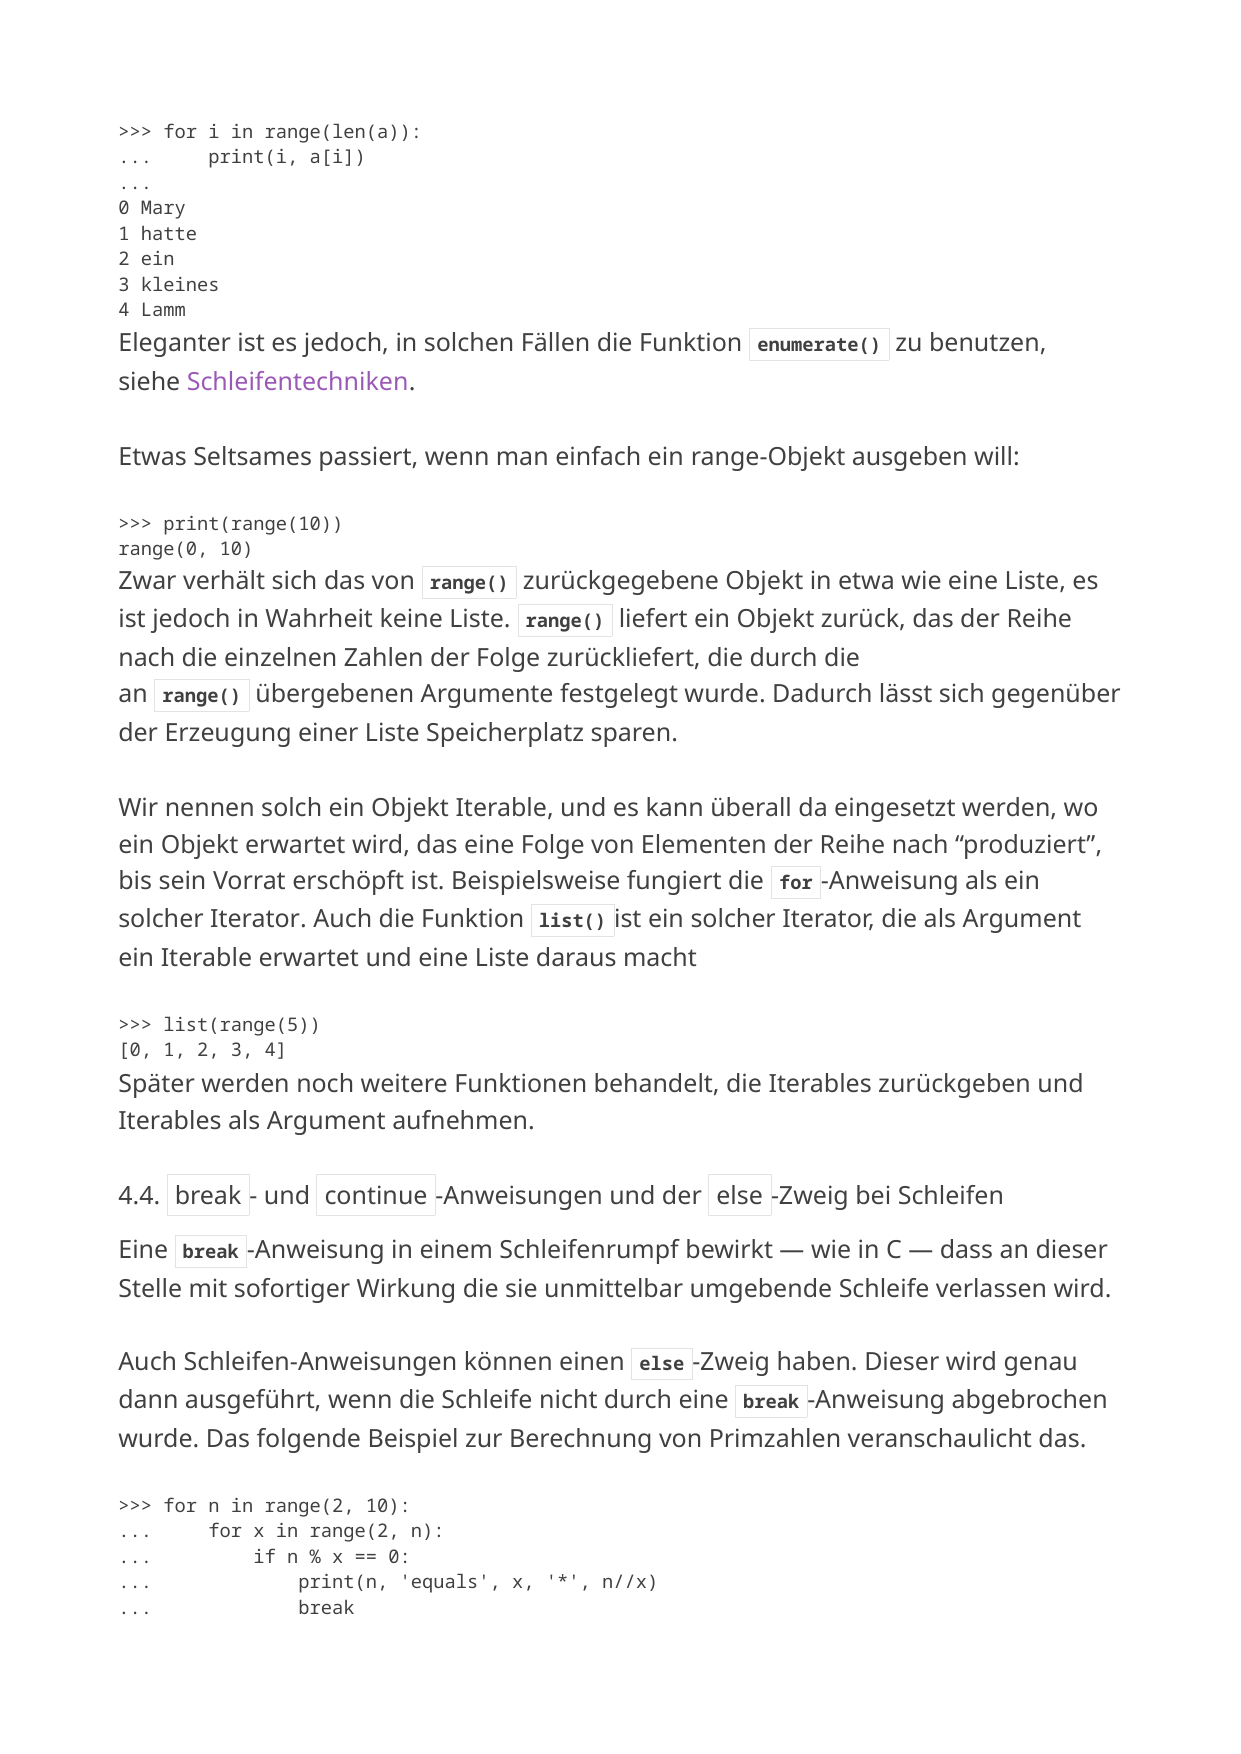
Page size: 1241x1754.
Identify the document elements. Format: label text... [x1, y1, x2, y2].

subtitle else- [709, 1175, 771, 1215]
text ... break [118, 1594, 1122, 1619]
text ... if n % x == 0: [118, 1543, 1122, 1568]
text ... for x in range(2, n): [118, 1517, 1122, 1543]
subtitle continue- [317, 1175, 435, 1215]
subtitle 4.4. [118, 1174, 167, 1215]
text 1 hatte [118, 220, 1122, 246]
text range(0, 10) [118, 535, 1122, 561]
text [0, 1, 2, 3, 4] [118, 1036, 1122, 1062]
subtitle Anweisungen und der [436, 1174, 708, 1215]
text Wir nennen solch ein Objekt Iterable, und es kann überall da eingesetzt werden, wo ein Objekt erwartet wird, das eine Folge von Elementen der Reihe nach “produziert”, bis sein Vorrat erschöpft ist. Beispielsweise fungiert die for-Anweisung als ein solcher Iterator. Auch die Funktion list()ist ein solcher Iterator, die als Argument ein Iterable erwartet und eine Liste daraus macht [118, 786, 1122, 973]
text Eleganter ist es jedoch, in solchen Fällen die Funktion enumerate() zu benutzen, siehe Schleifentechniken. [118, 322, 1122, 397]
text >>> for n in range(2, 10): [118, 1492, 1122, 1517]
text >>> for i in range(len(a)): [118, 118, 1122, 144]
text 4 Lamm [118, 297, 1122, 322]
text Etwas Seltsames passiert, wenn man einfach ein range-Objekt ausgeben will: [118, 435, 1122, 472]
text Später werden noch weitere Funktionen behandelt, die Iterables zurückgeben und Iterables als Argument aufnehmen. [118, 1062, 1122, 1137]
text Eine break-Anweisung in einem Schleifenrumpf bewirkt — wie in C — dass an dieser Stelle mit sofortiger Wirkung die sie unmittelbar umgebende Schleife verlassen wird. [118, 1229, 1122, 1304]
text 0 Mary [118, 195, 1122, 220]
text >>> print(range(10)) [118, 510, 1122, 535]
text ... print(i, a[i]) [118, 144, 1122, 169]
text Auch Schleifen-Anweisungen können einen else-Zweig haben. Dieser wird genau dann ausgeführt, wenn die Schleife nicht durch eine break-Anweisung abgebrochen wurde. Das folgende Beispiel zur Berechnung von Primzahlen veranschaulicht das. [118, 1342, 1122, 1454]
subtitle Zweig bei Schleifen [772, 1174, 1122, 1215]
text >>> list(range(5)) [118, 1011, 1122, 1036]
text ... print(n, 'equals', x, '*', n//x) [118, 1568, 1122, 1594]
subtitle und [250, 1174, 316, 1215]
subtitle break- [168, 1175, 249, 1215]
text 3 kleines [118, 271, 1122, 297]
text 2 ein [118, 246, 1122, 271]
text Zwar verhält sich das von range() zurückgegebene Objekt in etwa wie eine Liste, es ist jedoch in Wahrheit keine Liste. range() liefert ein Objekt zurück, das der Reihe nach die einzelnen Zahlen der Folge zurückliefert, die durch die an range() übergebenen Argumente festgelegt wurde. Dadurch lässt sich gegenüber der Erzeugung einer Liste Speicherplatz sparen. [118, 561, 1122, 748]
text ... [118, 169, 1122, 195]
